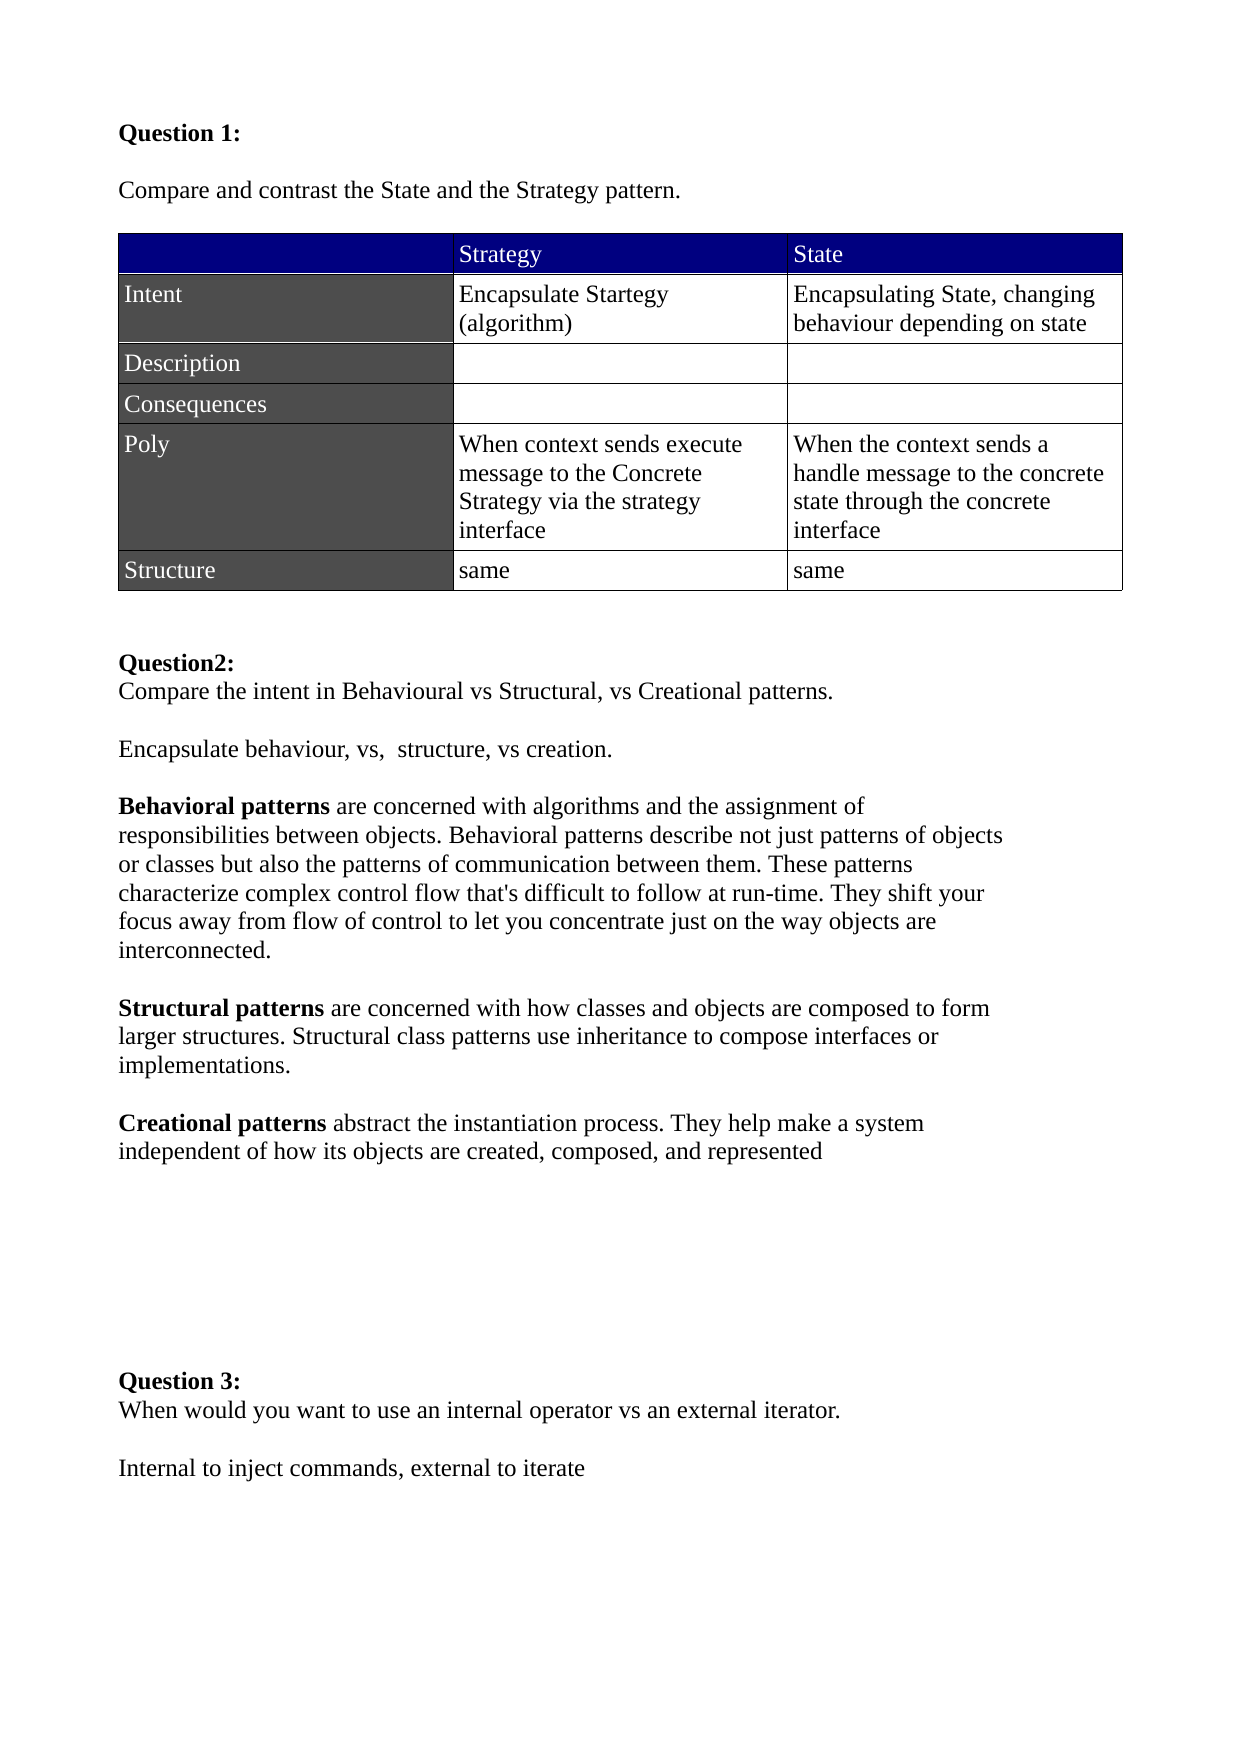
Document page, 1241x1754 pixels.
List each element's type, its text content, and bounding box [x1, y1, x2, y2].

table_cell When the context sends a handle message to the concrete state through the concrete interface [788, 424, 1122, 550]
text larger structures. Structural class patterns use inheritance to compose interfaces or [118, 1021, 1122, 1050]
table_cell Poly [119, 424, 453, 550]
text characterize complex control flow that's difficult to follow at run-time. They shift your [118, 878, 1122, 906]
text Structural patterns are concerned with how classes and objects are composed to form [118, 993, 1122, 1021]
table_cell same [454, 551, 787, 590]
text or classes but also the patterns of communication between them. These patterns [118, 849, 1122, 878]
text Question 1: [118, 118, 1122, 147]
text Internal to inject commands, external to iterate [118, 1453, 1122, 1481]
text interconnected. [118, 935, 1122, 964]
text Encapsulate behaviour, vs, structure, vs creation. [118, 734, 1122, 763]
table_cell [454, 344, 787, 383]
text Creational patterns abstract the instantiation process. They help make a system [118, 1108, 1122, 1136]
text implementations. [118, 1050, 1122, 1079]
table_cell [454, 384, 787, 423]
text When would you want to use an internal operator vs an external iterator. [118, 1395, 1122, 1424]
table_header State [788, 234, 1122, 273]
table_cell Encapsulating State, changing behaviour depending on state [788, 275, 1122, 342]
table_cell Encapsulate Startegy (algorithm) [454, 275, 787, 342]
text Question 3: [118, 1366, 1122, 1395]
table_cell Consequences [119, 384, 453, 423]
table_header [119, 234, 453, 273]
text Compare the intent in Behavioural vs Structural, vs Creational patterns. [118, 676, 1122, 705]
table_cell Structure [119, 551, 453, 590]
text Behavioral patterns are concerned with algorithms and the assignment of [118, 791, 1122, 820]
text independent of how its objects are created, composed, and represented [118, 1136, 1122, 1165]
text responsibilities between objects. Behavioral patterns describe not just patterns of objects [118, 820, 1122, 849]
text Question2: [118, 648, 1122, 676]
table_header Strategy [454, 234, 787, 273]
table_cell Intent [119, 275, 453, 342]
text focus away from flow of control to let you concentrate just on the way objects are [118, 906, 1122, 935]
table_cell [788, 384, 1122, 423]
table_cell Description [119, 344, 453, 383]
table_cell When context sends execute message to the Concrete Strategy via the strategy interface [454, 424, 787, 550]
table_cell same [788, 551, 1122, 590]
table_cell [788, 344, 1122, 383]
text Compare and contrast the State and the Strategy pattern. [118, 176, 1122, 204]
